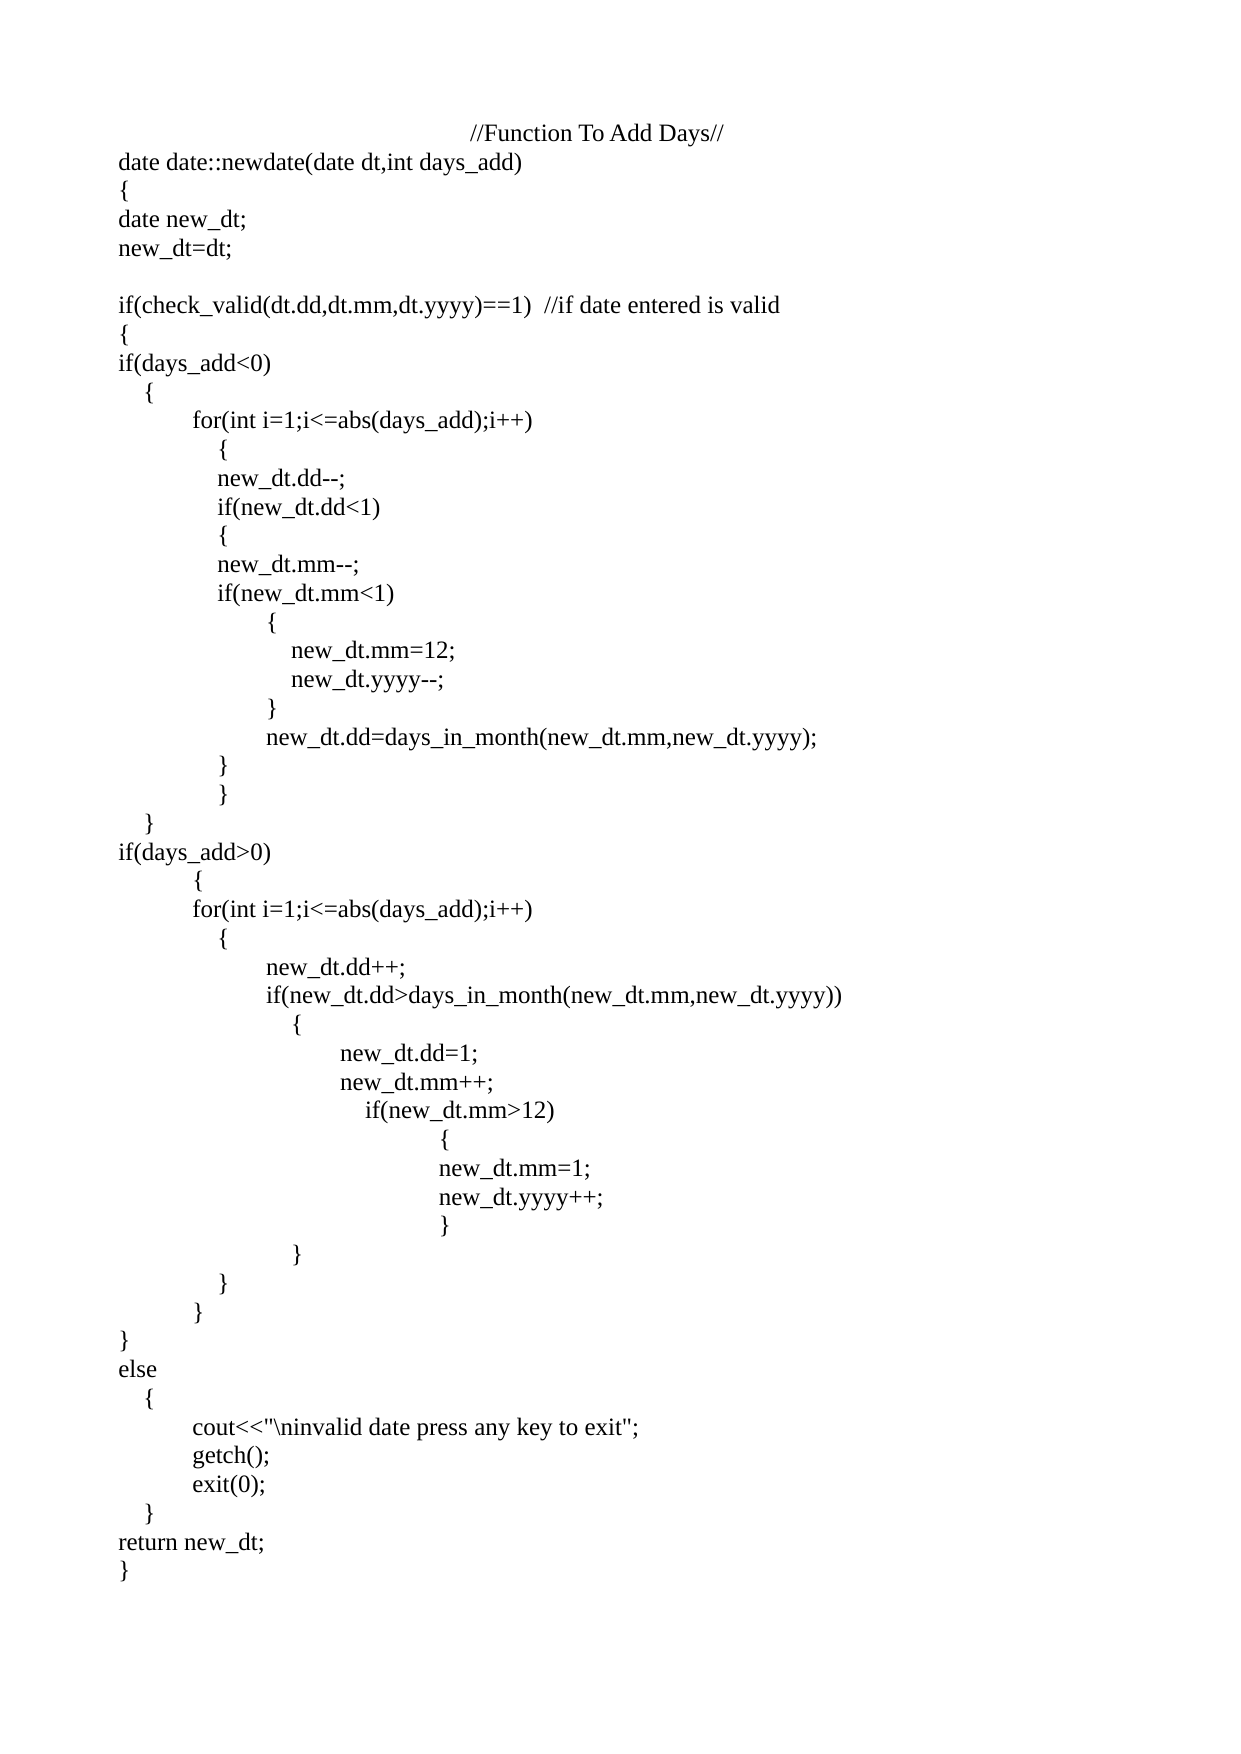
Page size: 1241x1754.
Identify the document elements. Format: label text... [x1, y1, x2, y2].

text exit(0); [118, 1469, 1122, 1498]
text if(new_dt.mm>12) [118, 1096, 1122, 1124]
text else [118, 1354, 1122, 1383]
text { [118, 319, 1122, 348]
text } [118, 779, 1122, 808]
text { [118, 923, 1122, 952]
text { [118, 521, 1122, 549]
text new_dt.mm--; [118, 549, 1122, 578]
text for(int i=1;i<=abs(days_add);i++) [118, 894, 1122, 923]
text new_dt.dd++; [118, 952, 1122, 981]
text } [118, 1498, 1122, 1527]
text if(check_valid(dt.dd,dt.mm,dt.yyyy)==1) //if date entered is valid [118, 291, 1122, 319]
text new_dt.mm++; [118, 1067, 1122, 1096]
text { [118, 434, 1122, 463]
text new_dt.dd=1; [118, 1038, 1122, 1067]
text if(days_add>0) [118, 837, 1122, 866]
text //Function To Add Days// [118, 118, 1122, 147]
text { [118, 377, 1122, 406]
text } [118, 1268, 1122, 1297]
text if(new_dt.mm<1) [118, 578, 1122, 607]
text } [118, 808, 1122, 837]
text } [118, 1297, 1122, 1326]
text date date::newdate(date dt,int days_add) [118, 147, 1122, 176]
text } [118, 1556, 1122, 1584]
text if(new_dt.dd<1) [118, 492, 1122, 521]
text } [118, 1239, 1122, 1268]
text if(new_dt.dd>days_in_month(new_dt.mm,new_dt.yyyy)) [118, 981, 1122, 1009]
text new_dt=dt; [118, 233, 1122, 262]
text new_dt.dd=days_in_month(new_dt.mm,new_dt.yyyy); [118, 722, 1122, 751]
text date new_dt; [118, 204, 1122, 233]
text { [118, 1124, 1122, 1153]
text new_dt.mm=1; [118, 1153, 1122, 1182]
text return new_dt; [118, 1527, 1122, 1556]
text } [118, 751, 1122, 779]
text new_dt.yyyy--; [118, 664, 1122, 693]
text cout<<"\ninvalid date press any key to exit"; [118, 1412, 1122, 1441]
text { [118, 1383, 1122, 1412]
text { [118, 176, 1122, 204]
text for(int i=1;i<=abs(days_add);i++) [118, 406, 1122, 434]
text { [118, 866, 1122, 894]
text { [118, 607, 1122, 636]
text getch(); [118, 1441, 1122, 1469]
text if(days_add<0) [118, 348, 1122, 377]
text } [118, 1326, 1122, 1354]
text new_dt.dd--; [118, 463, 1122, 492]
text { [118, 1009, 1122, 1038]
text } [118, 1211, 1122, 1239]
text new_dt.yyyy++; [118, 1182, 1122, 1211]
text } [118, 693, 1122, 722]
text new_dt.mm=12; [118, 636, 1122, 664]
